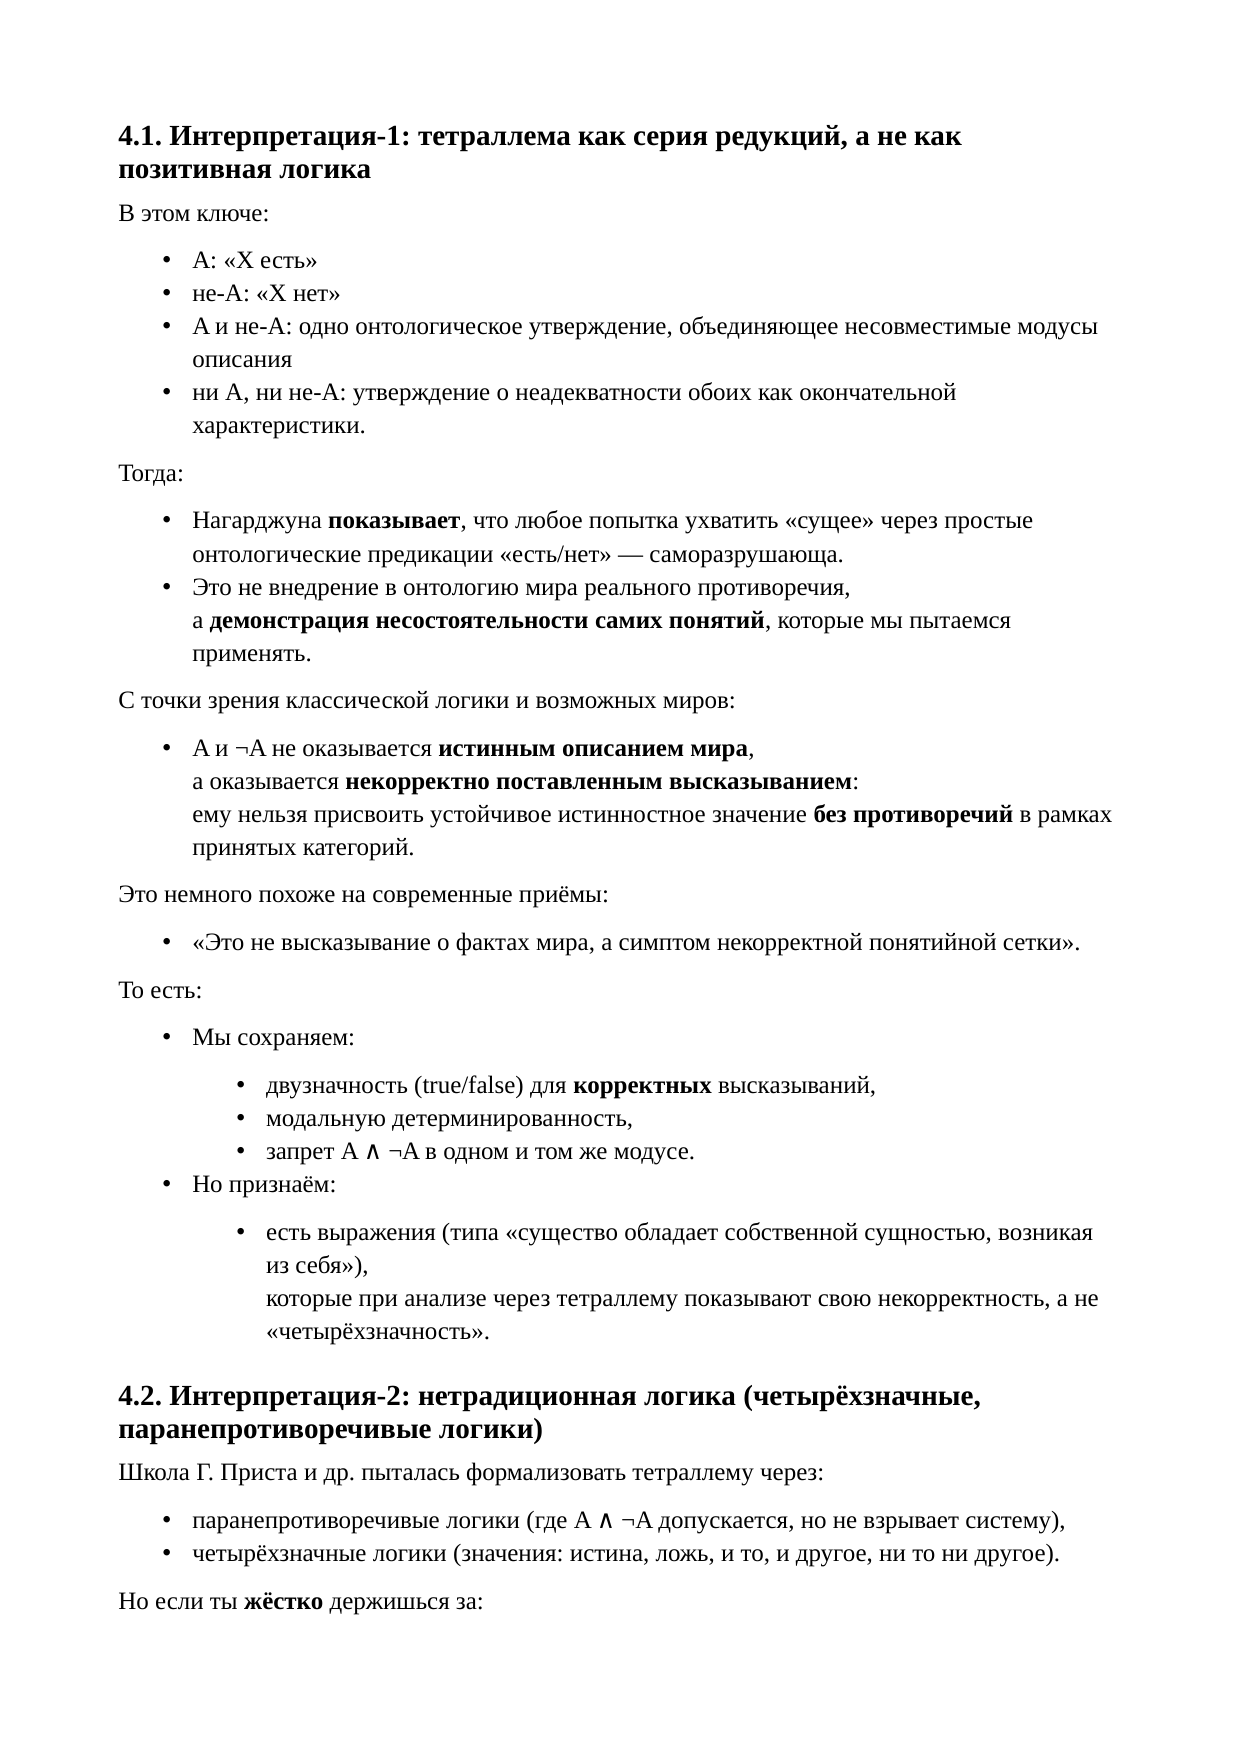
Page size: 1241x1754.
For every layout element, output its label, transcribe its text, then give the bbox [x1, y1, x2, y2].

list двузначность (true/false) для корректных высказываний, [236, 1070, 1122, 1099]
list A и не-A: одно онтологическое утверждение, объединяющее несовместимые модусы описания [162, 311, 1122, 373]
list ни A, ни не-A: утверждение о неадекватности обоих как окончательной характеристики. [162, 377, 1122, 439]
subtitle 4.2. Интерпретация-2: нетрадиционная логика (четырёхзначные, паранепротиворечивые логики) [118, 1378, 1122, 1445]
text Школа Г. Приста и др. пыталась формализовать тетраллему через: [118, 1457, 1122, 1486]
list «Это не высказывание о фактах мира, а симптом некорректной понятийной сетки». [162, 927, 1122, 956]
list четырёхзначные логики (значения: истина, ложь, и то, и другое, ни то ни другое). [162, 1538, 1122, 1567]
text Тогда: [118, 458, 1122, 487]
list A и ¬A не оказывается истинным описанием мира, а оказывается некорректно поставленным высказыванием: ему нельзя присвоить устойчивое истинностное значение без противоречий в рамках принятых категорий. [162, 733, 1122, 861]
text То есть: [118, 975, 1122, 1003]
subtitle 4.1. Интерпретация-1: тетраллема как серия редукций, а не как позитивная логика [118, 118, 1122, 185]
list есть выражения (типа «существо обладает собственной сущностью, возникая из себя»), которые при анализе через тетраллему показывают свою некорректность, а не «четырёхзначность». [236, 1217, 1122, 1344]
list Но признаём: [162, 1169, 1122, 1198]
list Мы сохраняем: [162, 1022, 1122, 1051]
list Это не внедрение в онтологию мира реального противоречия, а демонстрация несостоятельности самих понятий, которые мы пытаемся применять. [162, 572, 1122, 666]
text Это немного похоже на современные приёмы: [118, 879, 1122, 908]
list модальную детерминированность, [236, 1103, 1122, 1132]
text В этом ключе: [118, 198, 1122, 226]
text С точки зрения классической логики и возможных миров: [118, 685, 1122, 714]
list паранепротиворечивые логики (где A ∧ ¬A допускается, но не взрывает систему), [162, 1505, 1122, 1534]
list не-A: «X нет» [162, 278, 1122, 307]
text Но если ты жёстко держишься за: [118, 1586, 1122, 1614]
list A: «X есть» [162, 245, 1122, 274]
list запрет A ∧ ¬A в одном и том же модусе. [236, 1136, 1122, 1165]
list Нагарджуна показывает, что любое попытка ухватить «сущее» через простые онтологические предикации «есть/нет» — саморазрушающа. [162, 506, 1122, 567]
